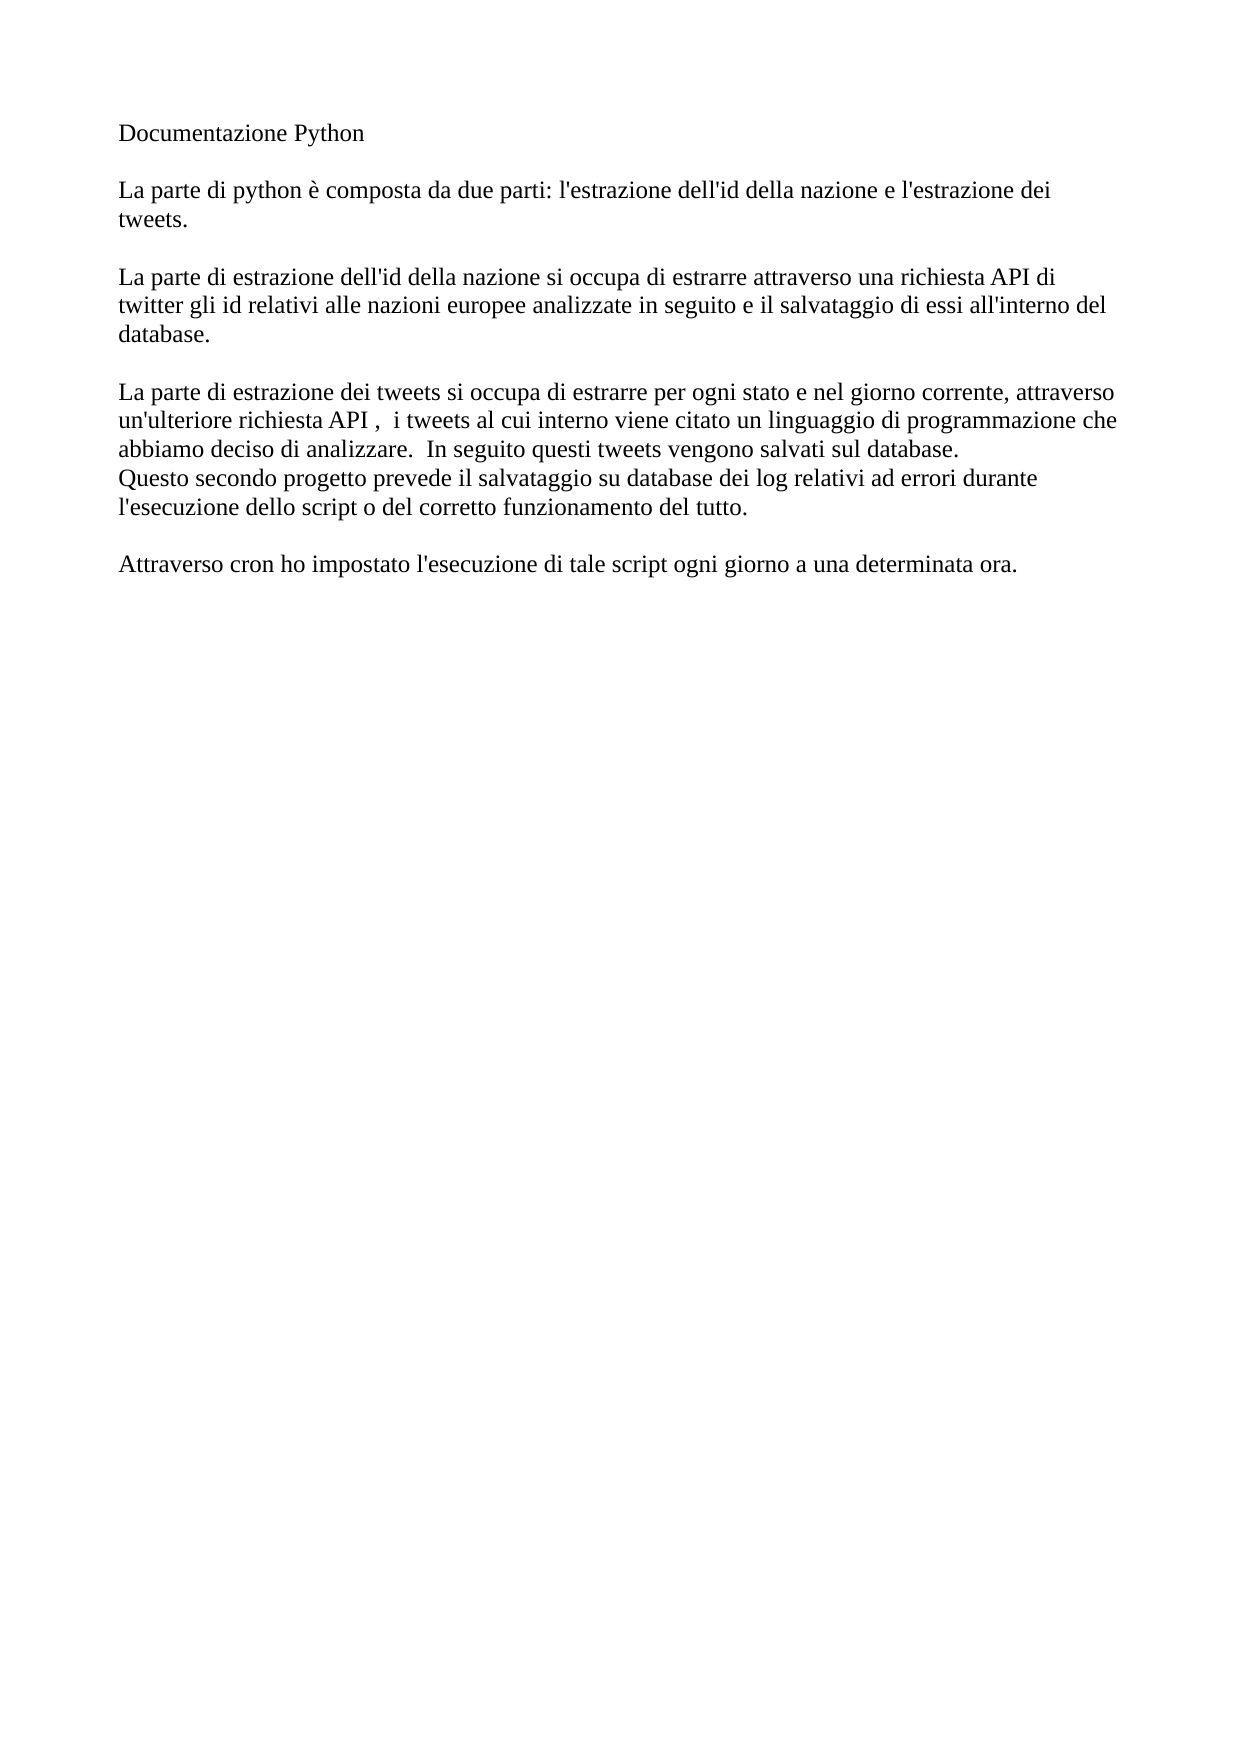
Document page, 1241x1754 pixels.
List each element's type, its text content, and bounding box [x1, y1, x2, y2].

text La parte di python è composta da due parti: l'estrazione dell'id della nazione e l'estrazione dei tweets. [118, 176, 1122, 233]
text Attraverso cron ho impostato l'esecuzione di tale script ogni giorno a una determinata ora. [118, 549, 1122, 578]
text La parte di estrazione dell'id della nazione si occupa di estrarre attraverso una richiesta API di twitter gli id relativi alle nazioni europee analizzate in seguito e il salvataggio di essi all'interno del database. [118, 262, 1122, 348]
text La parte di estrazione dei tweets si occupa di estrarre per ogni stato e nel giorno corrente, attraverso un'ulteriore richiesta API , i tweets al cui interno viene citato un linguaggio di programmazione che abbiamo deciso di analizzare. In seguito questi tweets vengono salvati sul database. [118, 377, 1122, 463]
text Questo secondo progetto prevede il salvataggio su database dei log relativi ad errori durante l'esecuzione dello script o del corretto funzionamento del tutto. [118, 463, 1122, 521]
text Documentazione Python [118, 118, 1122, 147]
